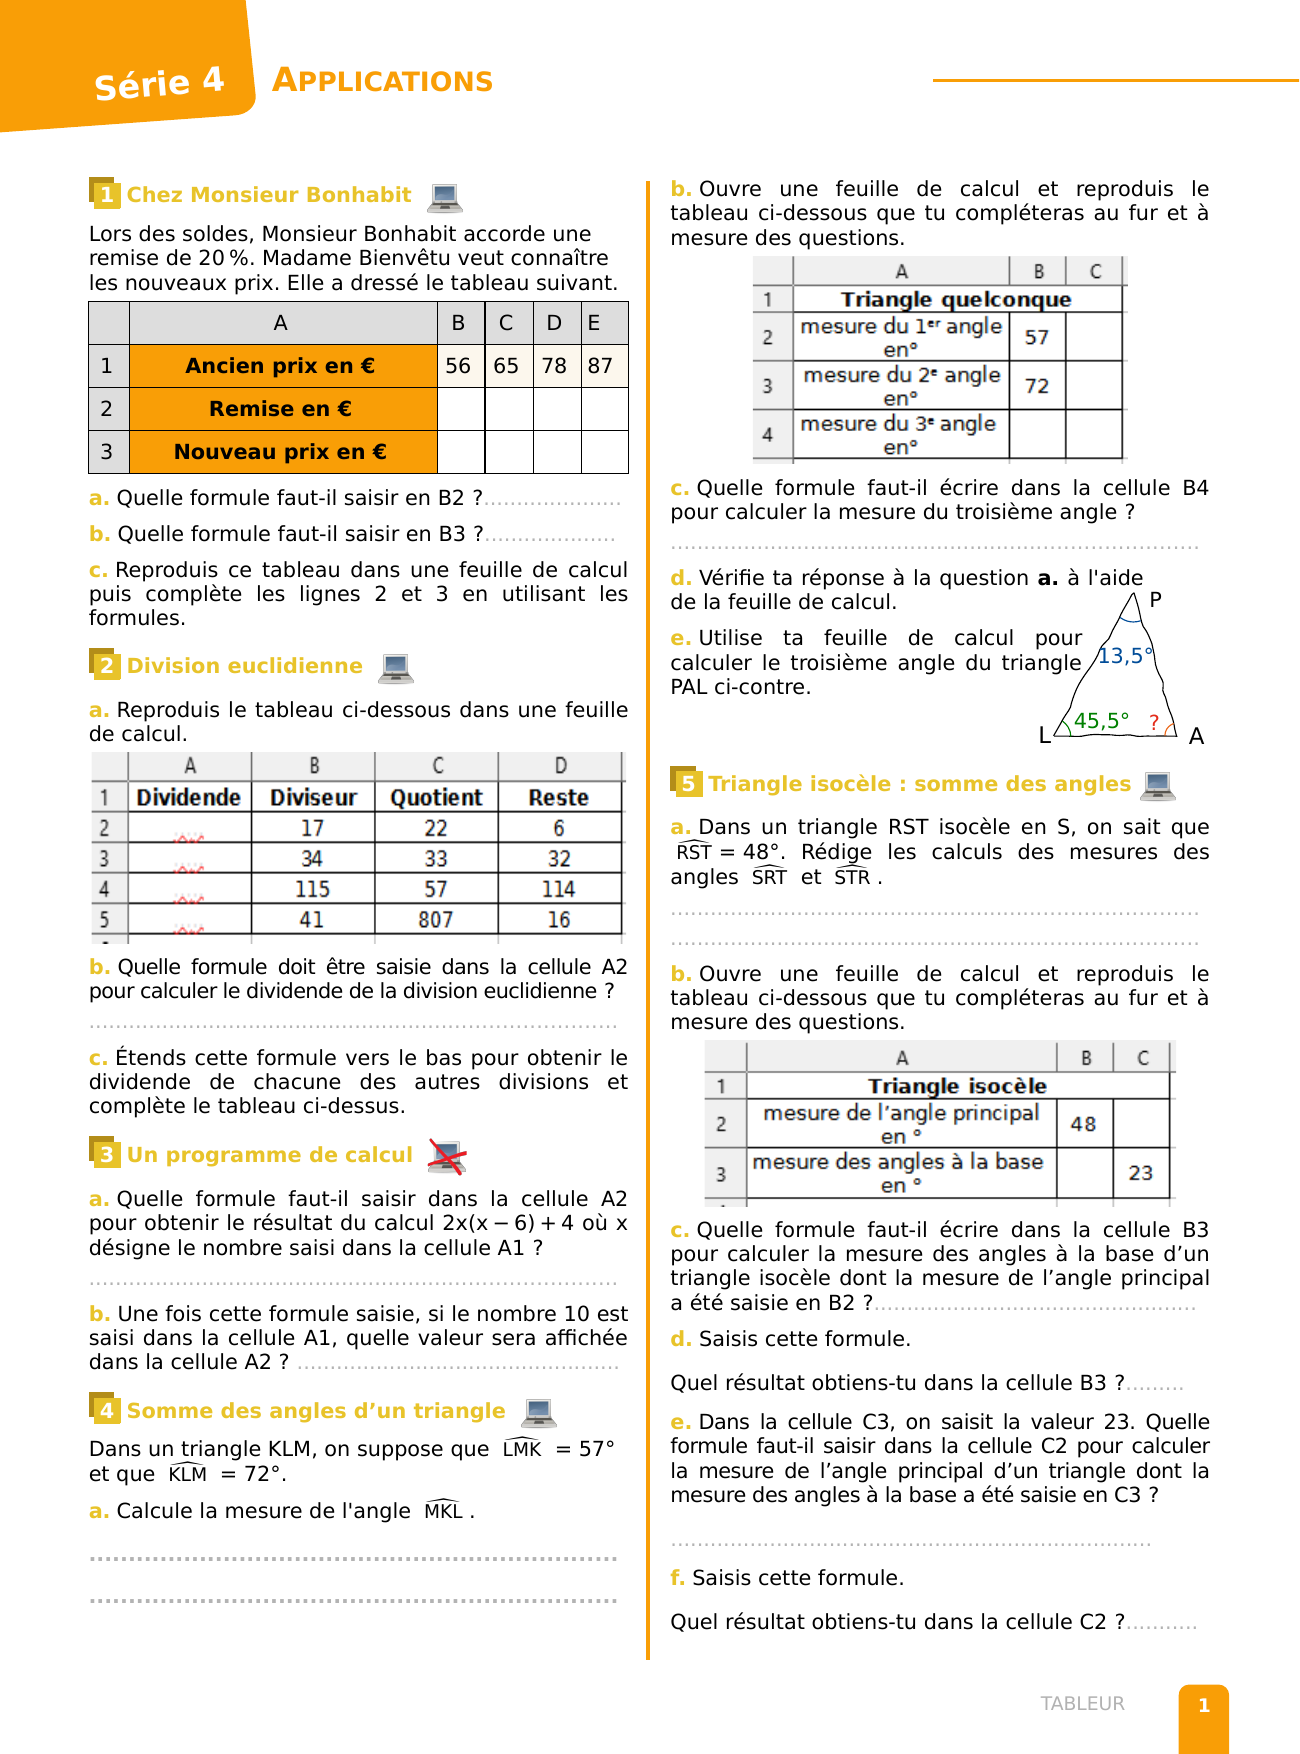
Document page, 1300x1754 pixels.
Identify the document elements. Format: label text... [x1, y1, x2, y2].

subtitle Lors des soldes, Monsieur Bonhabit accorde une remise de 20 %. Madame Bienvêtu veut connaître les nouveaux prix. Elle a dressé le tableau suivant. [88, 222, 623, 295]
subtitle Reproduis le tableau ci-dessous dans une feuille de calcul. [88, 698, 629, 746]
subtitle Vérifie ta réponse à la question a. à l'aide de la feuille de calcul. [670, 566, 1211, 614]
picture [520, 1393, 558, 1431]
text Quel résultat obtiens-tu dans la cellule C2 ?........... [670, 1596, 1211, 1638]
table_cell [582, 431, 628, 473]
table_cell 78 [534, 345, 581, 387]
table_cell [534, 388, 581, 430]
table_cell [534, 431, 581, 473]
table_cell 2 [89, 388, 129, 430]
table_header B [438, 302, 484, 344]
table_cell Nouveau prix en € [130, 431, 437, 473]
subtitle Dans la cellule C3, on saisit la valeur 23. Quelle formule faut-il saisir dans la cellule C2 pour calculer la mesure de l’angle principal d’un triangle dont la mesure des angles à la base a été saisie en C3 ? [670, 1410, 1211, 1507]
subtitle Quelle formule doit être saisie dans la cellule A2 pour calculer le dividende de la division euclidienne ? [88, 758, 629, 1003]
subtitle Dans un triangle RST isocèle en S, on sait que= 48°. Rédige les calculs des mesures des angles et . [670, 815, 1211, 889]
table_cell [486, 388, 533, 430]
table_cell 56 [438, 345, 484, 387]
table_header C [486, 302, 533, 344]
subtitle [1177, 766, 1211, 803]
subtitle Quelle formule faut-il écrire dans la cellule B4 pour calculer la mesure du troisième angle ? [670, 262, 1211, 524]
table_cell Remise en € [130, 388, 437, 430]
table_cell 87 [582, 345, 628, 387]
subtitle Saisis cette formule. [670, 1566, 1211, 1591]
picture [91, 752, 627, 944]
text Quel résultat obtiens-tu dans la cellule B3 ?......... [670, 1357, 1211, 1398]
table_cell [486, 431, 533, 473]
picture [426, 178, 464, 216]
table_header A [130, 302, 437, 344]
picture [752, 256, 1128, 464]
subtitle Ouvre une feuille de calcul et reproduis le tableau ci-dessous que tu compléteras au fur et à mesure des questions. [670, 962, 1211, 1034]
subtitle Dans un triangle KLM, on suppose que = 57° et que = 72°. [88, 1436, 623, 1486]
subtitle Un programme de calcul [88, 1136, 427, 1175]
table_header E [582, 302, 628, 344]
table_cell [582, 388, 628, 430]
picture [1139, 766, 1177, 804]
table_cell 1 [89, 345, 129, 387]
subtitle Triangle isocèle : somme des angles [670, 766, 1139, 803]
table_header [89, 302, 129, 344]
picture [377, 649, 415, 687]
text ......................................................................... [670, 1513, 1211, 1554]
subtitle Utilise ta feuille de calcul pour calculer le troisième angle du triangle PAL ci-contre. [1074, 626, 1165, 699]
table_cell [438, 431, 484, 473]
picture [427, 1136, 467, 1176]
subtitle Somme des angles d’un triangle [88, 1392, 629, 1430]
subtitle Étends cette formule vers le bas pour obtenir le dividende de chacune des autres divisions et complète le tableau ci-dessus. [88, 1046, 629, 1118]
subtitle Division euclidienne [88, 648, 629, 686]
subtitle Quelle formule faut-il saisir en B2 ?..................... [88, 486, 629, 510]
subtitle Utilise ta feuille de calcul pour calculer le troisième angle du triangle PAL ci-contre. [1145, 626, 1211, 699]
table_cell 65 [486, 345, 533, 387]
subtitle [467, 1136, 629, 1175]
table_header D [534, 302, 581, 344]
subtitle Chez Monsieur Bonhabit [88, 177, 629, 216]
subtitle Une fois cette formule saisie, si le nombre 10 est saisi dans la cellule A1, quelle valeur sera affichée dans la cellule A2 ? ................................................. [88, 1302, 629, 1374]
subtitle Reproduis ce tableau dans une feuille de calcul puis complète les lignes 2 et 3 en utilisant les formules. [88, 558, 629, 631]
subtitle Quelle formule faut-il écrire dans la cellule B3 pour calculer la mesure des angles à la base d’un triangle isocèle dont la mesure de l’angle principal a été saisie en B2 ?................................................. [670, 1046, 1211, 1315]
subtitle Quelle formule faut-il saisir dans la cellule A2 pour obtenir le résultat du calcul 2x(x − 6) + 4 où x désigne le nombre saisi dans la cellule A1 ? [88, 1187, 629, 1260]
subtitle Utilise ta feuille de calcul pour calculer le troisième angle du triangle PAL ci-contre. [670, 626, 1113, 699]
subtitle Calcule la mesure de l'angle . [88, 1498, 629, 1523]
table_cell 3 [89, 431, 129, 473]
subtitle Saisis cette formule. [670, 1327, 1211, 1351]
picture [704, 1040, 1177, 1207]
subtitle Quelle formule faut-il saisir en B3 ?.................... [88, 522, 629, 546]
table_cell [438, 388, 484, 430]
table_cell Ancien prix en € [130, 345, 437, 387]
subtitle Ouvre une feuille de calcul et reproduis le tableau ci-dessous que tu compléteras au fur et à mesure des questions. [670, 177, 1211, 250]
